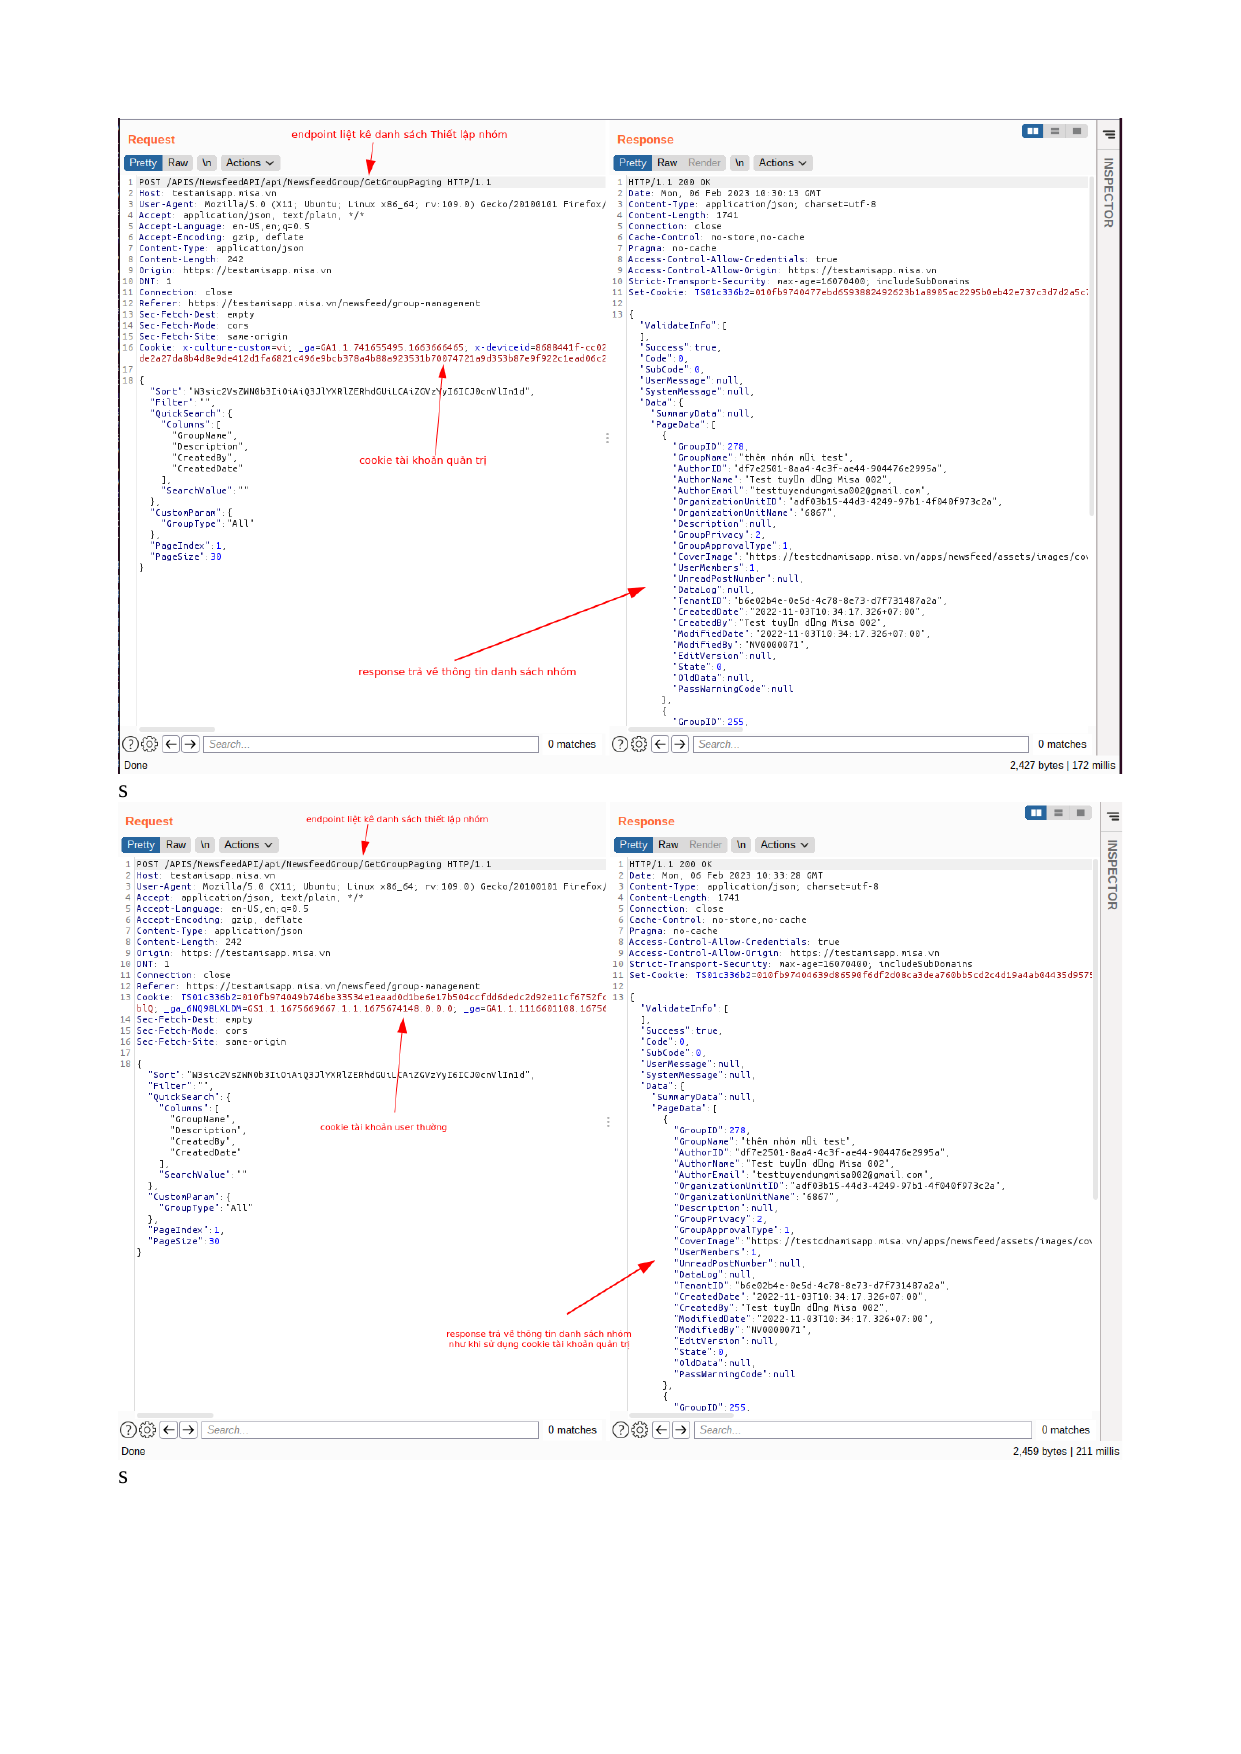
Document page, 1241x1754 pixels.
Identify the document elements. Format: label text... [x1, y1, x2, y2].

picture [118, 118, 1123, 774]
text s [118, 1460, 1122, 1489]
text s [118, 774, 1122, 802]
picture [118, 802, 1123, 1460]
